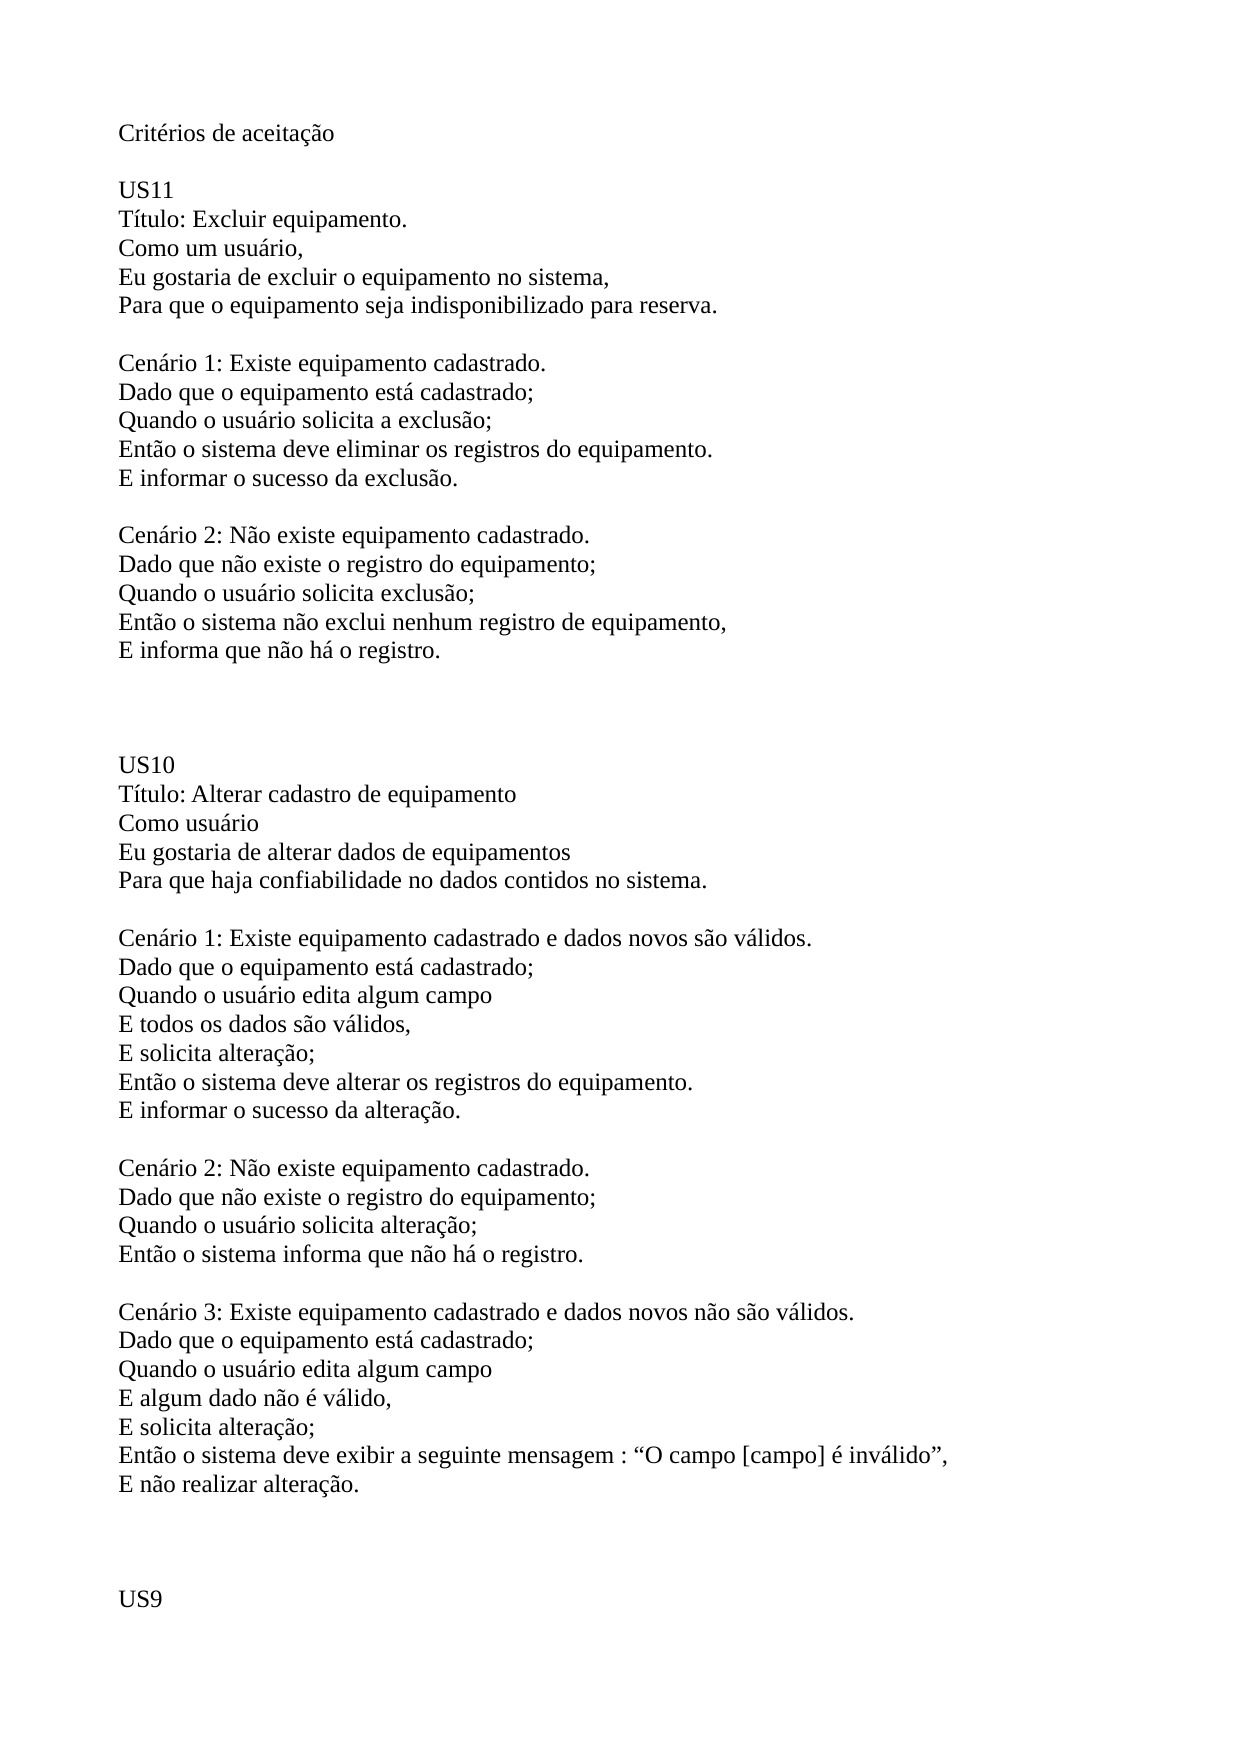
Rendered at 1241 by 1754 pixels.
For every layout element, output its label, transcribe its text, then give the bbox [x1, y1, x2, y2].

text E solicita alteração; [118, 1412, 1122, 1441]
text Quando o usuário solicita exclusão; [118, 578, 1122, 607]
text E solicita alteração; [118, 1038, 1122, 1067]
text Então o sistema deve exibir a seguinte mensagem : “O campo [campo] é inválido”, [118, 1441, 1122, 1469]
text E informar o sucesso da alteração. [118, 1096, 1122, 1124]
text Então o sistema deve eliminar os registros do equipamento. [118, 434, 1122, 463]
text E todos os dados são válidos, [118, 1009, 1122, 1038]
text Então o sistema deve alterar os registros do equipamento. [118, 1067, 1122, 1096]
text Como um usuário, [118, 233, 1122, 262]
text Eu gostaria de alterar dados de equipamentos [118, 837, 1122, 866]
text Título: Excluir equipamento. [118, 204, 1122, 233]
text Dado que não existe o registro do equipamento; [118, 1182, 1122, 1211]
text E informa que não há o registro. [118, 636, 1122, 664]
text Cenário 1: Existe equipamento cadastrado. [118, 348, 1122, 377]
text Eu gostaria de excluir o equipamento no sistema, [118, 262, 1122, 291]
text Para que o equipamento seja indisponibilizado para reserva. [118, 291, 1122, 319]
text Para que haja confiabilidade no dados contidos no sistema. [118, 866, 1122, 894]
text Cenário 3: Existe equipamento cadastrado e dados novos não são válidos. [118, 1297, 1122, 1326]
text Quando o usuário solicita alteração; [118, 1211, 1122, 1239]
text Cenário 1: Existe equipamento cadastrado e dados novos são válidos. [118, 923, 1122, 952]
text US9 [118, 1584, 1122, 1613]
text Dado que não existe o registro do equipamento; [118, 549, 1122, 578]
text US11 [118, 176, 1122, 204]
text Dado que o equipamento está cadastrado; [118, 1326, 1122, 1354]
text Quando o usuário solicita a exclusão; [118, 406, 1122, 434]
text Quando o usuário edita algum campo [118, 981, 1122, 1009]
text Cenário 2: Não existe equipamento cadastrado. [118, 1153, 1122, 1182]
text E algum dado não é válido, [118, 1383, 1122, 1412]
text E informar o sucesso da exclusão. [118, 463, 1122, 492]
text Cenário 2: Não existe equipamento cadastrado. [118, 521, 1122, 549]
text Então o sistema não exclui nenhum registro de equipamento, [118, 607, 1122, 636]
text Como usuário [118, 808, 1122, 837]
text Dado que o equipamento está cadastrado; [118, 952, 1122, 981]
text Título: Alterar cadastro de equipamento [118, 779, 1122, 808]
text Então o sistema informa que não há o registro. [118, 1239, 1122, 1268]
text Quando o usuário edita algum campo [118, 1354, 1122, 1383]
text US10 [118, 751, 1122, 779]
text E não realizar alteração. [118, 1469, 1122, 1498]
text Critérios de aceitação [118, 118, 1122, 147]
text Dado que o equipamento está cadastrado; [118, 377, 1122, 406]
